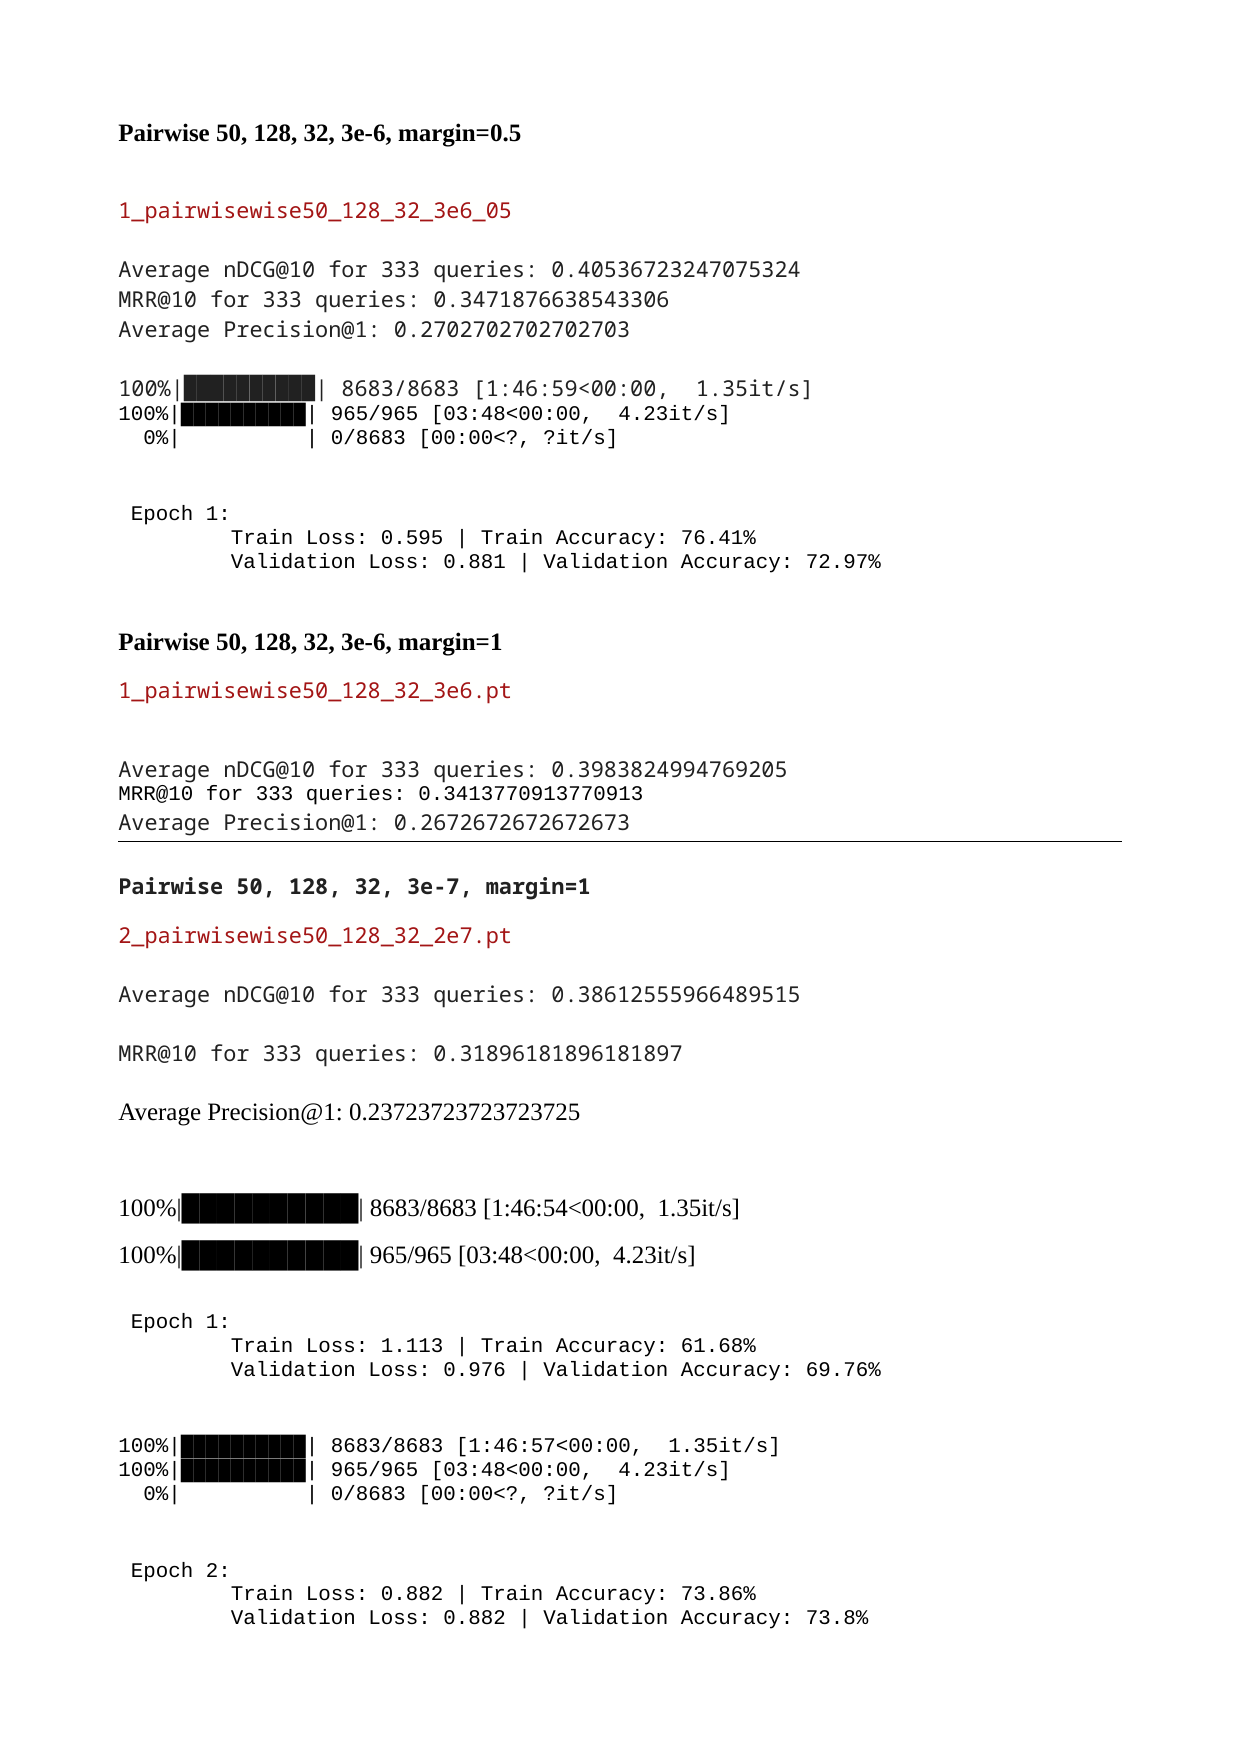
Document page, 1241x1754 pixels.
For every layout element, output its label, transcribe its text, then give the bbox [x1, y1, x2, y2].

text 100%|██████████| 965/965 [03:48<00:00, 4.23it/s] [118, 1240, 181, 1269]
text Average Precision@1: 0.23723723723723725 [118, 1097, 1122, 1126]
text Validation Loss: 0.881 | Validation Accuracy: 72.97% [118, 551, 1122, 574]
text 100%|██████████| 965/965 [03:48<00:00, 4.23it/s] [118, 403, 1122, 427]
text Average nDCG@10 for 333 queries: 0.38612555966489515 [118, 979, 1122, 1009]
text 1_pairwisewise50_128_32_3e6.pt [118, 675, 1122, 705]
text Epoch 2: [118, 1559, 1122, 1583]
text 100%|██████████| 965/965 [03:48<00:00, 4.23it/s] [118, 1459, 1122, 1483]
text Average nDCG@10 for 333 queries: 0.3983824994769205 [118, 754, 1122, 783]
text Epoch 1: [118, 1311, 1122, 1335]
text Average nDCG@10 for 333 queries: 0.40536723247075324 [118, 254, 1122, 284]
text Train Loss: 0.595 | Train Accuracy: 76.41% [118, 527, 1122, 551]
text 100%|██████████| 8683/8683 [1:46:59<00:00, 1.35it/s] [118, 373, 1122, 403]
text Epoch 1: [118, 503, 1122, 527]
text Validation Loss: 0.882 | Validation Accuracy: 73.8% [118, 1607, 1122, 1631]
text 100%|██████████| 965/965 [03:48<00:00, 4.23it/s] [358, 1240, 1122, 1269]
text MRR@10 for 333 queries: 0.31896181896181897 [118, 1038, 1122, 1068]
text Pairwise 50, 128, 32, 3e-6, margin=0.5 [118, 118, 1122, 147]
text MRR@10 for 333 queries: 0.3413770913770913 [118, 783, 1122, 807]
text 100%|██████████| 8683/8683 [1:46:54<00:00, 1.35it/s] [358, 1193, 1122, 1221]
text 0%| | 0/8683 [00:00<?, ?it/s] [118, 1483, 1122, 1506]
text Average Precision@1: 0.2702702702702703 [118, 314, 1122, 343]
text 100%|██████████| 8683/8683 [1:46:57<00:00, 1.35it/s] [118, 1436, 1122, 1459]
text Train Loss: 1.113 | Train Accuracy: 61.68% [118, 1335, 1122, 1359]
text Train Loss: 0.882 | Train Accuracy: 73.86% [118, 1583, 1122, 1607]
text 0%| | 0/8683 [00:00<?, ?it/s] [118, 427, 1122, 450]
text Pairwise 50, 128, 32, 3e-7, margin=1 [118, 871, 1122, 901]
text Pairwise 50, 128, 32, 3e-6, margin=1 [118, 627, 1122, 656]
text Validation Loss: 0.976 | Validation Accuracy: 69.76% [118, 1359, 1122, 1382]
text 100%|██████████| 8683/8683 [1:46:54<00:00, 1.35it/s] [118, 1193, 181, 1221]
text MRR@10 for 333 queries: 0.3471876638543306 [118, 284, 1122, 314]
text 1_pairwisewise50_128_32_3e6_05 [118, 196, 1122, 225]
text 2_pairwisewise50_128_32_2e7.pt [118, 919, 1122, 949]
text Average Precision@1: 0.2672672672672673 [118, 807, 1122, 841]
